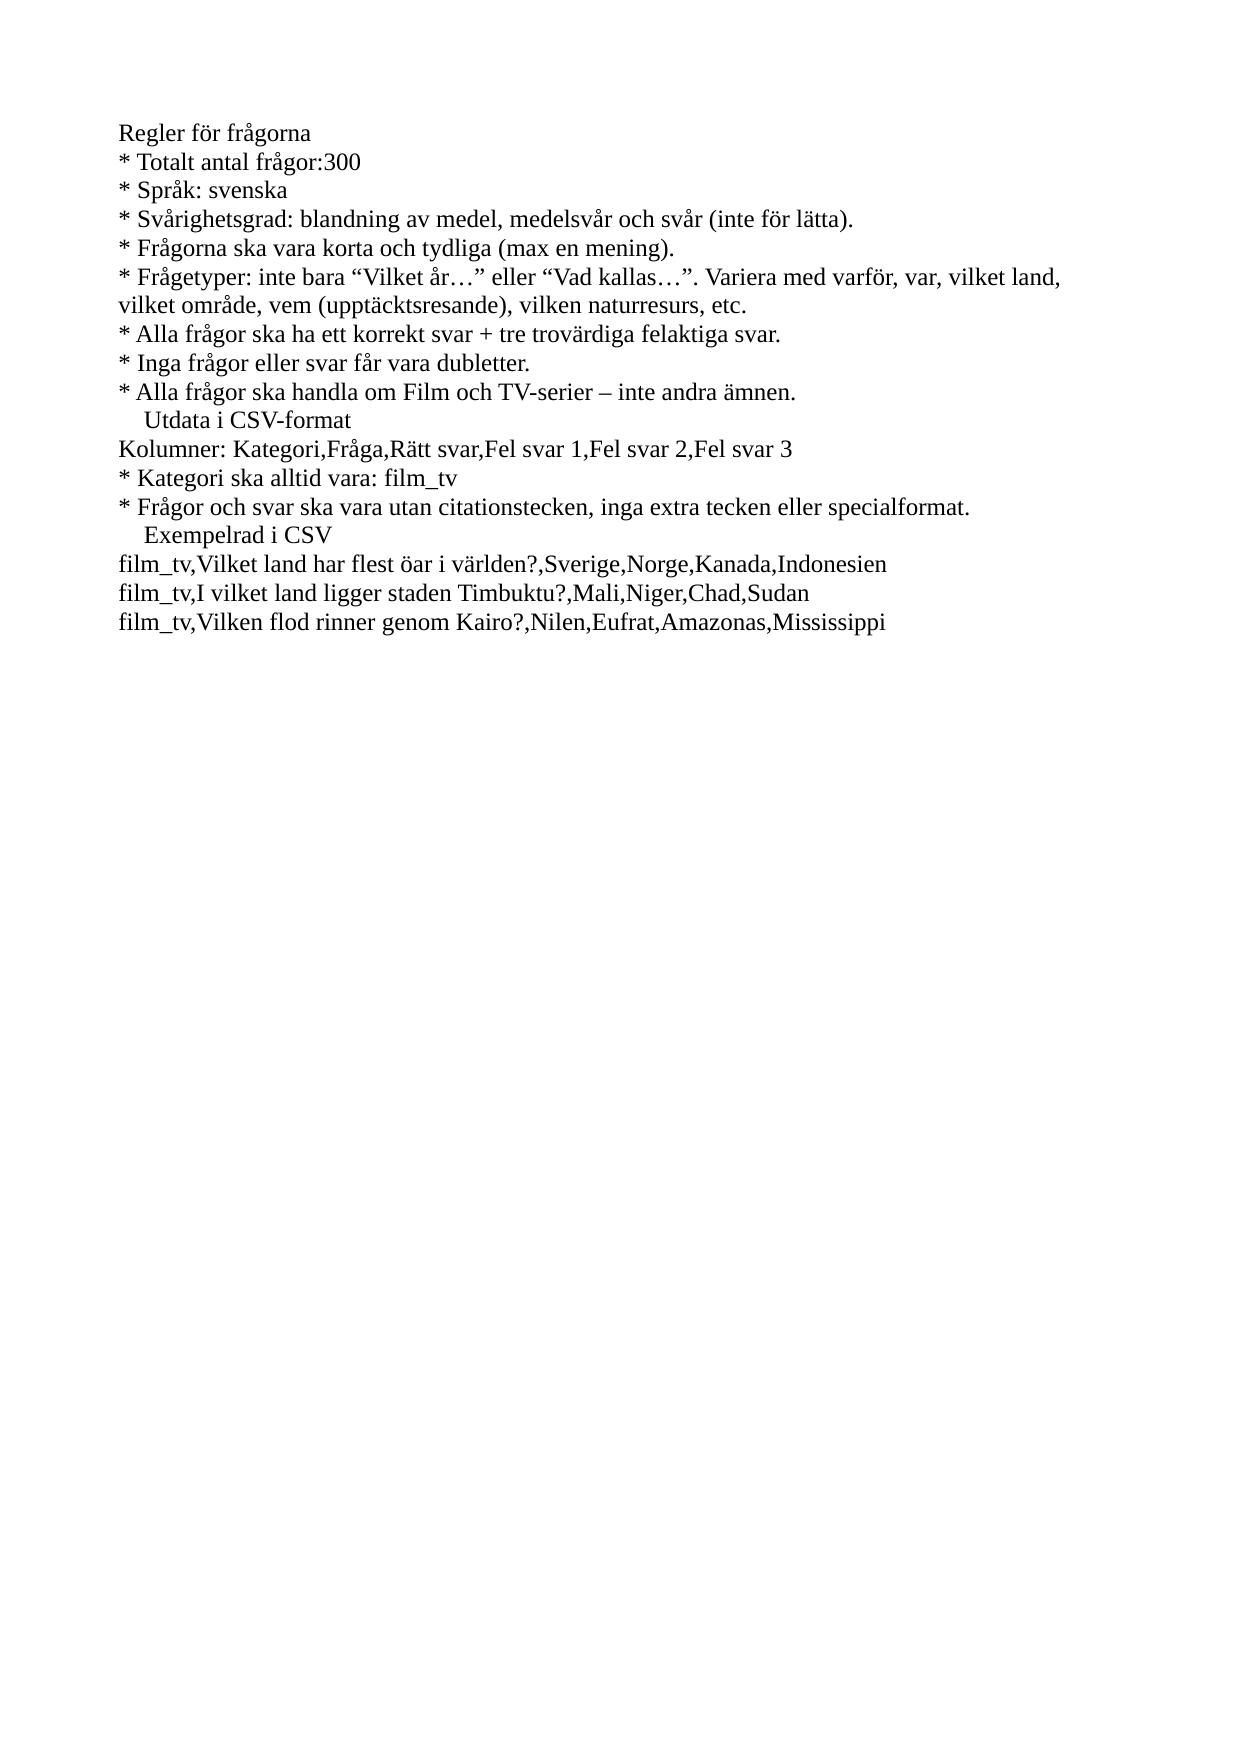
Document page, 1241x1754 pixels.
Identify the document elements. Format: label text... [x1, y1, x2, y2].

text Regler för frågorna * Totalt antal frågor:300 * Språk: svenska * Svårighetsgrad: blandning av medel, medelsvår och svår (inte för lätta). * Frågorna ska vara korta och tydliga (max en mening). * Frågetyper: inte bara “Vilket år…” eller “Vad kallas…”. Variera med varför, var, vilket land, vilket område, vem (upptäcktsresande), vilken naturresurs, etc. * Alla frågor ska ha ett korrekt svar + tre trovärdiga felaktiga svar. * Inga frågor eller svar får vara dubletter. * Alla frågor ska handla om Film och TV-serier – inte andra ämnen. 📂 Utdata i CSV-format Kolumner: Kategori,Fråga,Rätt svar,Fel svar 1,Fel svar 2,Fel svar 3 * Kategori ska alltid vara: film_tv * Frågor och svar ska vara utan citationstecken, inga extra tecken eller specialformat. 📌 Exempelrad i CSV film_tv,Vilket land har flest öar i världen?,Sverige,Norge,Kanada,Indonesien film_tv,I vilket land ligger staden Timbuktu?,Mali,Niger,Chad,Sudan film_tv,Vilken flod rinner genom Kairo?,Nilen,Eufrat,Amazonas,Mississippi [118, 118, 1122, 636]
